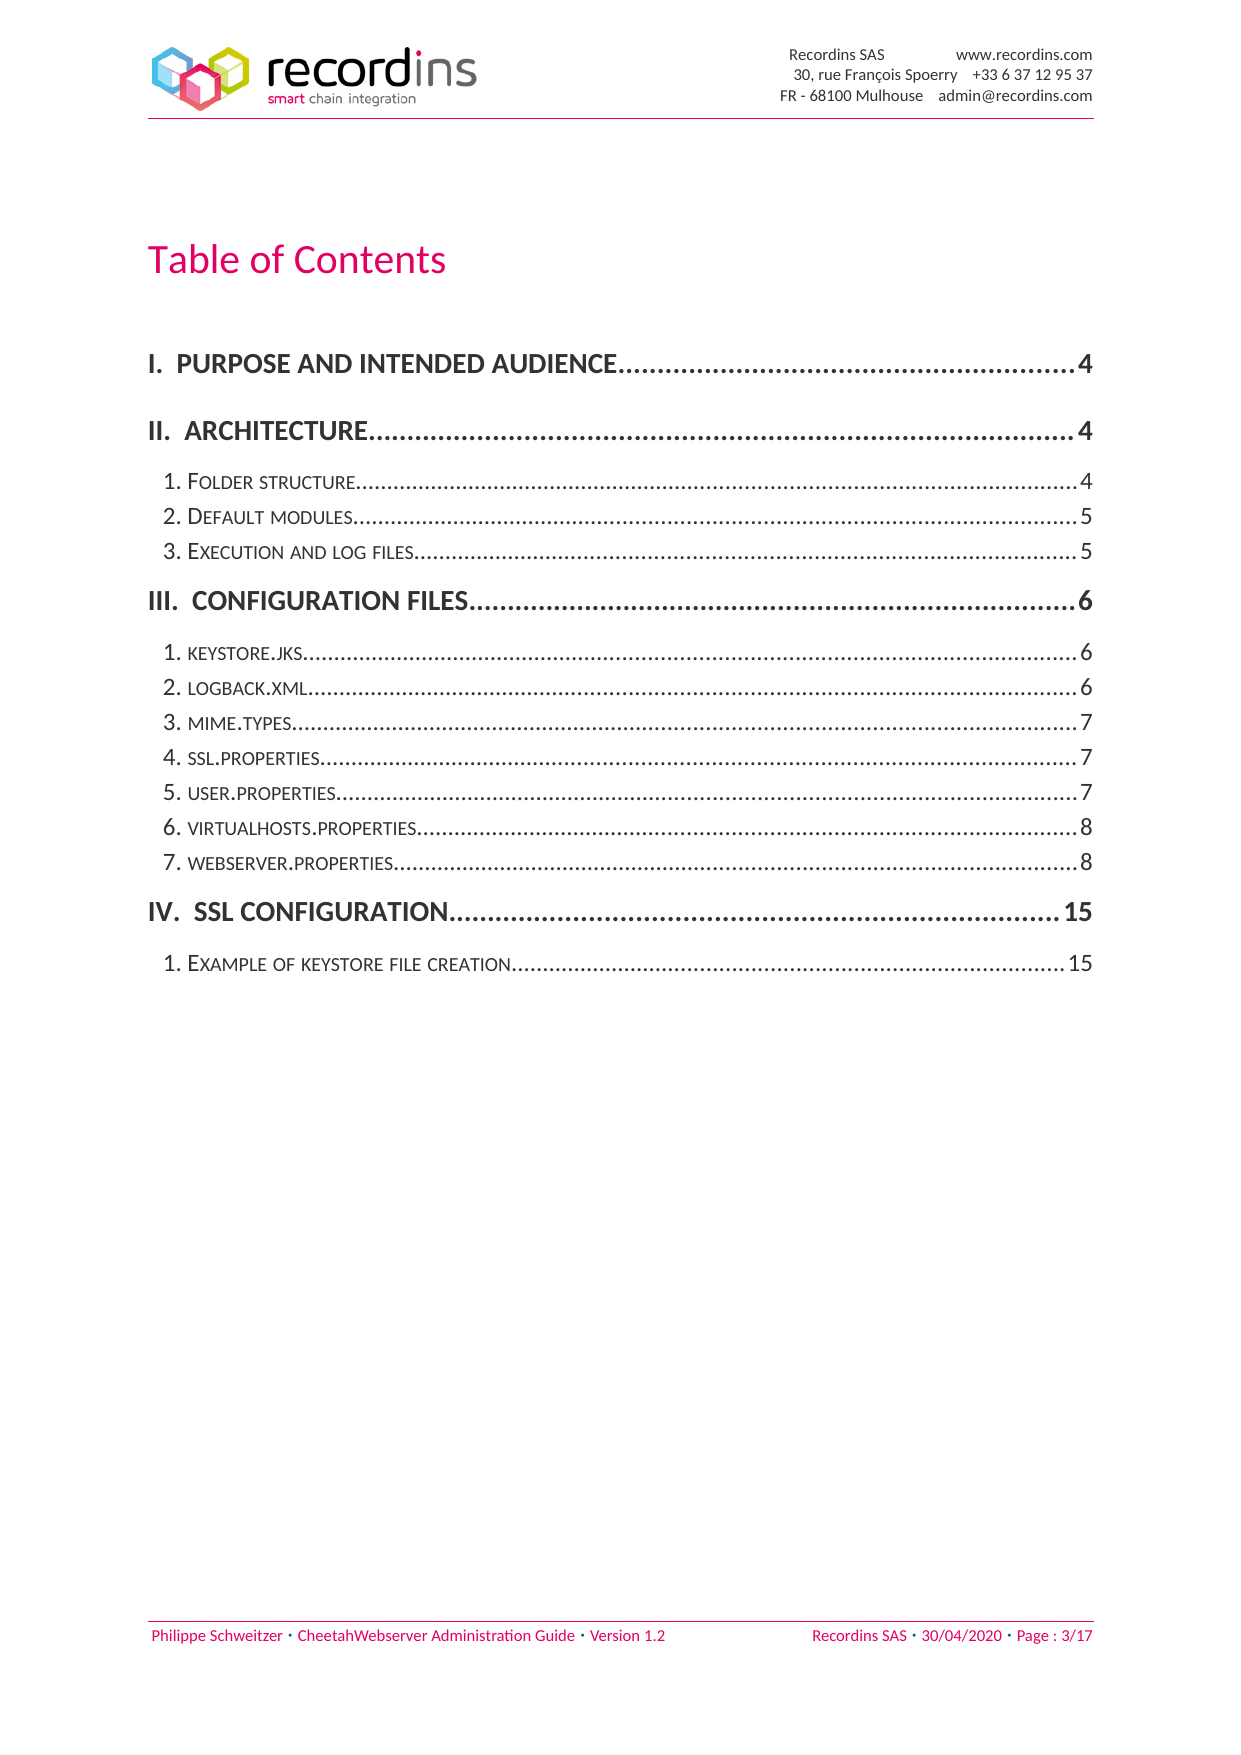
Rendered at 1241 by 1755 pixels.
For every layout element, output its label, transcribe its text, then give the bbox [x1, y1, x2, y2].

text 6. virtualhosts.properties 8 [163, 811, 1093, 841]
text Table of Contents [148, 233, 1093, 284]
text II. Architecture 4 [148, 412, 1093, 447]
text 1. keystore.jks 6 [163, 636, 1093, 666]
text IV. SSL Configuration 15 [148, 893, 1093, 929]
text 1. Folder structure 4 [163, 465, 1093, 496]
text 3. Execution and log files 5 [163, 535, 1093, 566]
text 7. webserver.properties 8 [163, 846, 1093, 876]
text 5. user.properties 7 [163, 776, 1093, 806]
text 2. Default modules 5 [163, 500, 1093, 531]
text 2. logback.xml 6 [163, 671, 1093, 701]
text 1. Example of keystore file creation 15 [163, 947, 1093, 977]
picture [147, 44, 481, 115]
text I. Purpose and intended audience 4 [148, 346, 1093, 381]
text 3. mime.types 7 [163, 706, 1093, 736]
text III. Configuration files 6 [148, 582, 1093, 618]
text 4. ssl.properties 7 [163, 741, 1093, 771]
